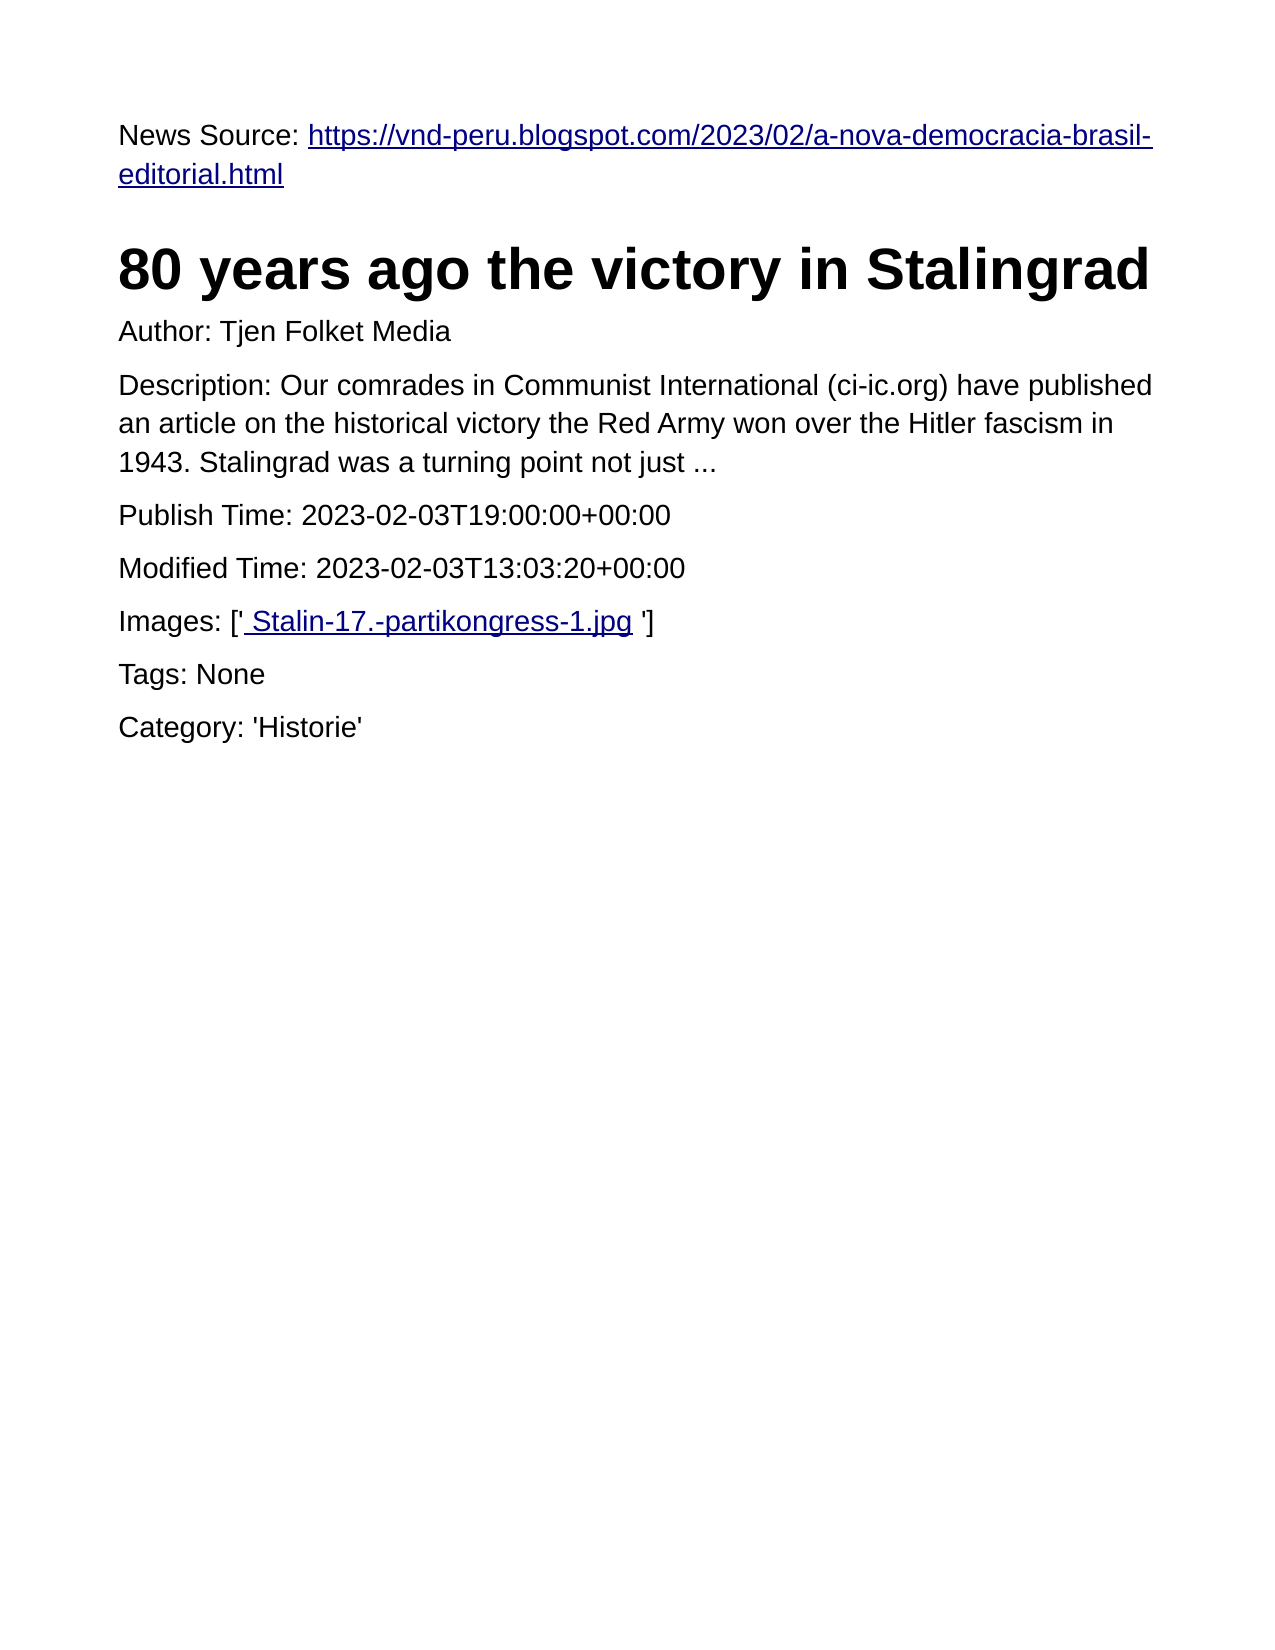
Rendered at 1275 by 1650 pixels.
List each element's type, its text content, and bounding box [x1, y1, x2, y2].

text Publish Time: 2023-02-03T19:00:00+00:00 [118, 498, 1157, 531]
text Description: Our comrades in Communist International (ci-ic.org) have published an article on the historical victory the Red Army won over the Hitler fascism in 1943. Stalingrad was a turning point not just ... [118, 367, 1157, 478]
text Category: 'Historie' [118, 710, 1157, 744]
text Tags: None [118, 657, 1157, 691]
text Modified Time: 2023-02-03T13:03:20+00:00 [118, 551, 1157, 584]
text Author: Tjen Folket Media [118, 314, 1157, 348]
subtitle 80 years ago the victory in Stalingrad [118, 235, 1157, 302]
text News Source: https://vnd-peru.blogspot.com/2023/02/a-nova-democracia-brasil-editorial.html [118, 118, 1157, 190]
text Images: [' Stalin-17.-partikongress-1.jpg '] [118, 604, 1157, 637]
